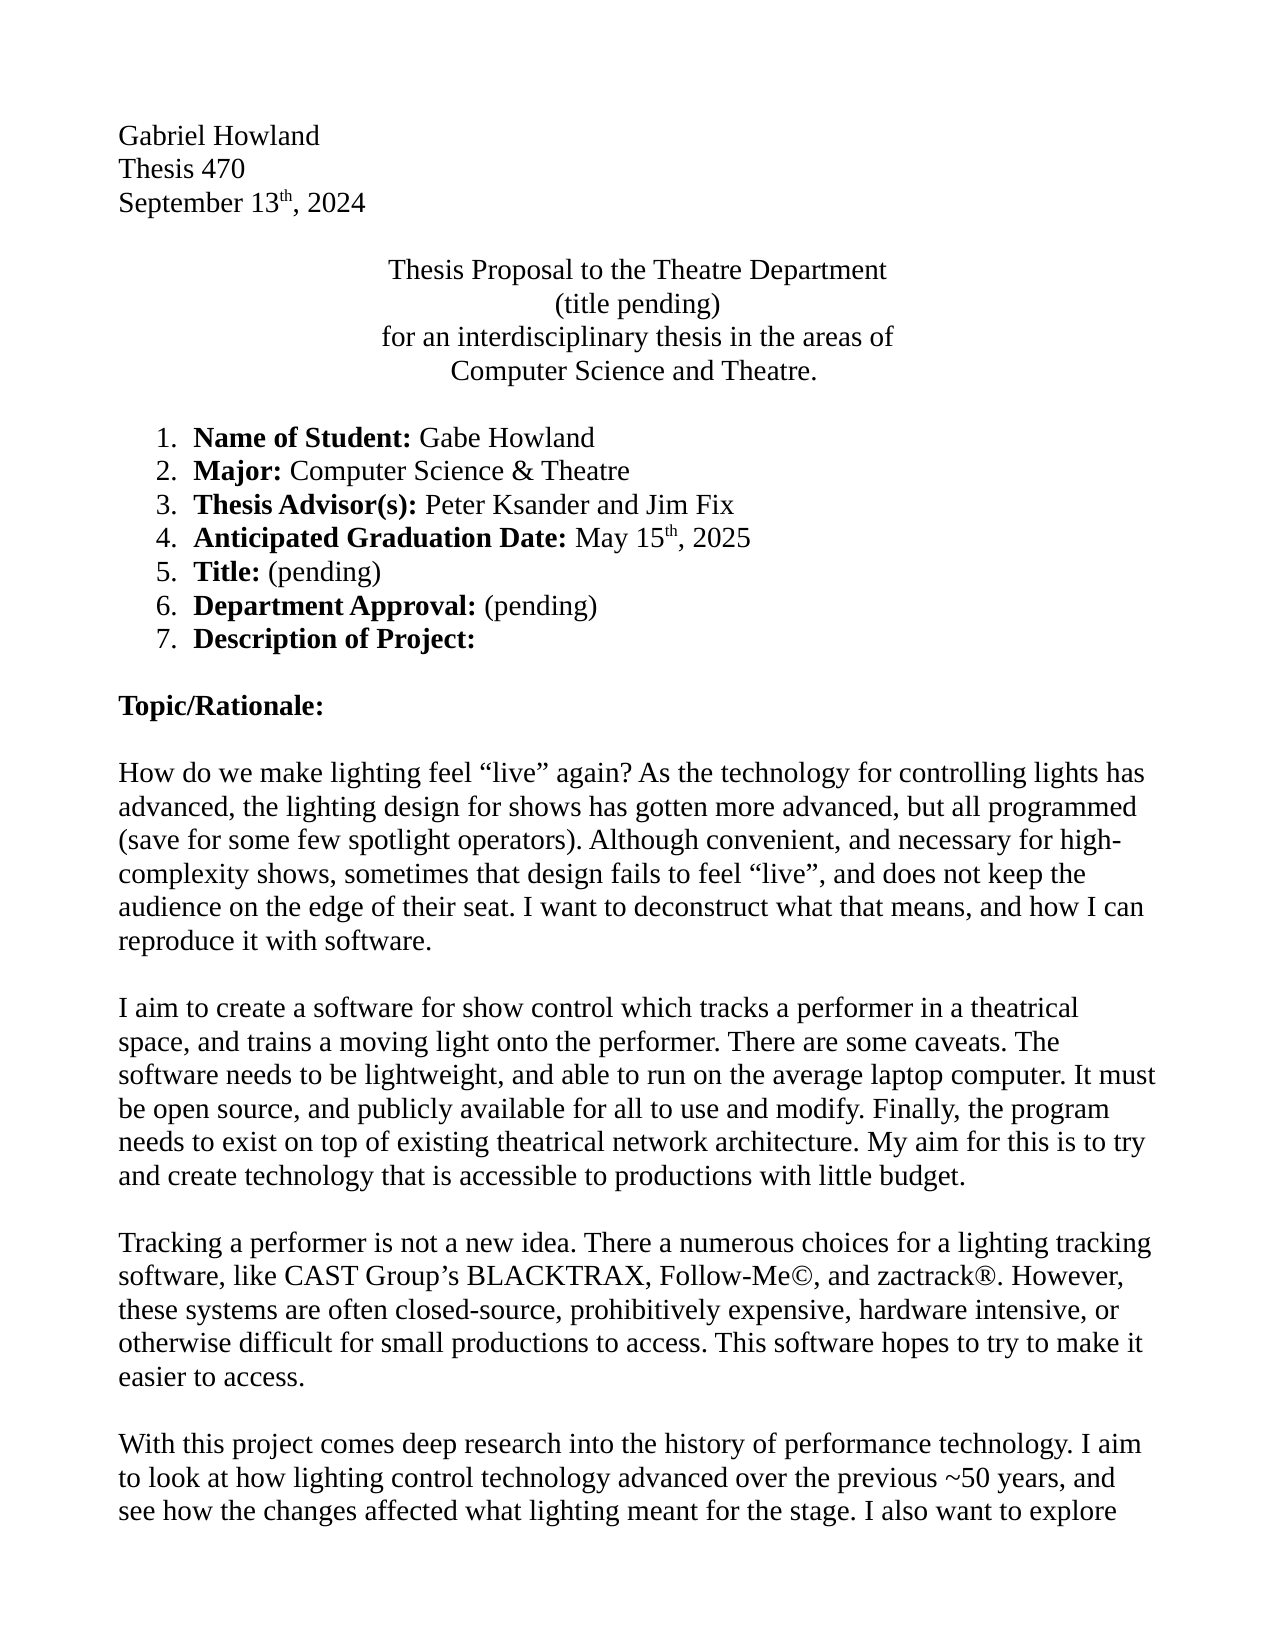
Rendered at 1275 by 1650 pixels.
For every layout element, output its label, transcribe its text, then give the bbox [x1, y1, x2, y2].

list Major: Computer Science & Theatre [156, 453, 1157, 487]
list Name of Student: Gabe Howland [156, 420, 1157, 453]
text Thesis 470 [118, 152, 1157, 185]
text With this project comes deep research into the history of performance technology. I aim to look at how lighting control technology advanced over the previous ~50 years, and see how the changes affected what lighting meant for the stage. I also want to explore [118, 1426, 1157, 1527]
text September 13th, 2024 [118, 185, 1157, 219]
text Gabriel Howland [118, 118, 1157, 152]
text Computer Science and Theatre. [118, 353, 1157, 386]
list Title: (pending) [156, 554, 1157, 588]
text (title pending) [118, 286, 1157, 319]
list Thesis Advisor(s): Peter Ksander and Jim Fix [156, 487, 1157, 521]
text Topic/Rationale: [118, 688, 1157, 722]
text I aim to create a software for show control which tracks a performer in a theatrical space, and trains a moving light onto the performer. There are some caveats. The software needs to be lightweight, and able to run on the average laptop computer. It must be open source, and publicly available for all to use and modify. Finally, the program needs to exist on top of existing theatrical network architecture. My aim for this is to try and create technology that is accessible to productions with little budget. [118, 990, 1157, 1191]
list Description of Project: [156, 621, 1157, 688]
list Department Approval: (pending) [156, 588, 1157, 621]
text Thesis Proposal to the Theatre Department [118, 252, 1157, 286]
text How do we make lighting feel “live” again? As the technology for controlling lights has advanced, the lighting design for shows has gotten more advanced, but all programmed (save for some few spotlight operators). Although convenient, and necessary for high-complexity shows, sometimes that design fails to feel “live”, and does not keep the audience on the edge of their seat. I want to deconstruct what that means, and how I can reproduce it with software. [118, 755, 1157, 957]
text Tracking a performer is not a new idea. There a numerous choices for a lighting tracking software, like CAST Group’s BLACKTRAX, Follow-Me©, and zactrack®. However, these systems are often closed-source, prohibitively expensive, hardware intensive, or otherwise difficult for small productions to access. This software hopes to try to make it easier to access. [118, 1225, 1157, 1393]
text for an interdisciplinary thesis in the areas of [118, 319, 1157, 353]
list Anticipated Graduation Date: May 15th, 2025 [156, 521, 1157, 554]
